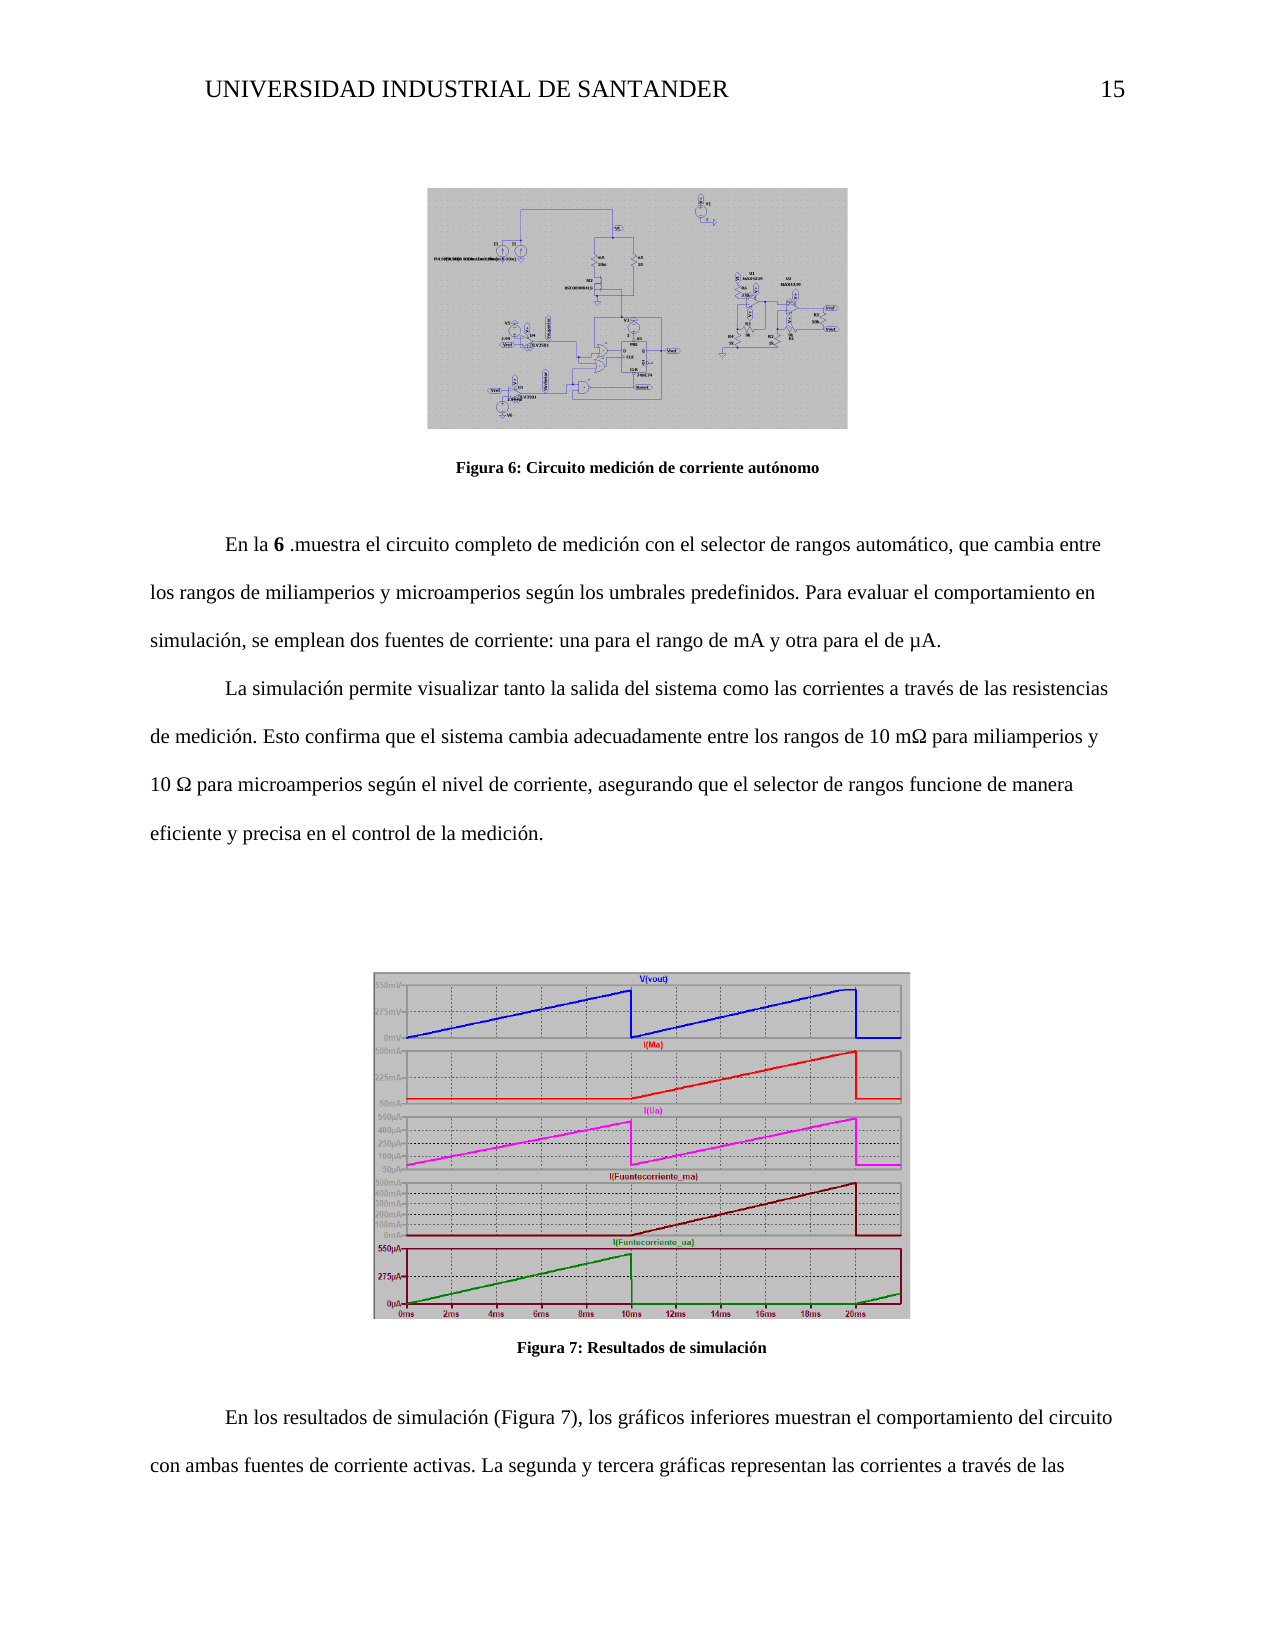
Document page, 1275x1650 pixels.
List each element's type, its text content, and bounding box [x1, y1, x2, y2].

picture [427, 188, 848, 429]
picture [372, 972, 911, 1319]
text Figura 7: Resultados de simulación [373, 1319, 911, 1357]
text En los resultados de simulación (Figura 7), los gráficos inferiores muestran el comportamiento del circuito con ambas fuentes de corriente activas. La segunda y tercera gráficas representan las corrientes a través de las [150, 965, 1125, 1477]
text Figura 6: Circuito medición de corriente autónomo [321, 457, 954, 477]
text En la Figura 6 .muestra el circuito completo de medición con el selector de rangos automático, que cambia entre los rangos de miliamperios y microamperios según los umbrales predefinidos. Para evaluar el comportamiento en simulación, se emplean dos fuentes de corriente: una para el rango de mA y otra para el de µA. [150, 189, 1125, 652]
text La simulación permite visualizar tanto la salida del sistema como las corrientes a través de las resistencias de medición. Esto confirma que el sistema cambia adecuadamente entre los rangos de 10 mΩ para miliamperios y 10 Ω para microamperios según el nivel de corriente, asegurando que el selector de rangos funcione de manera eficiente y precisa en el control de la medición. [150, 676, 1125, 844]
